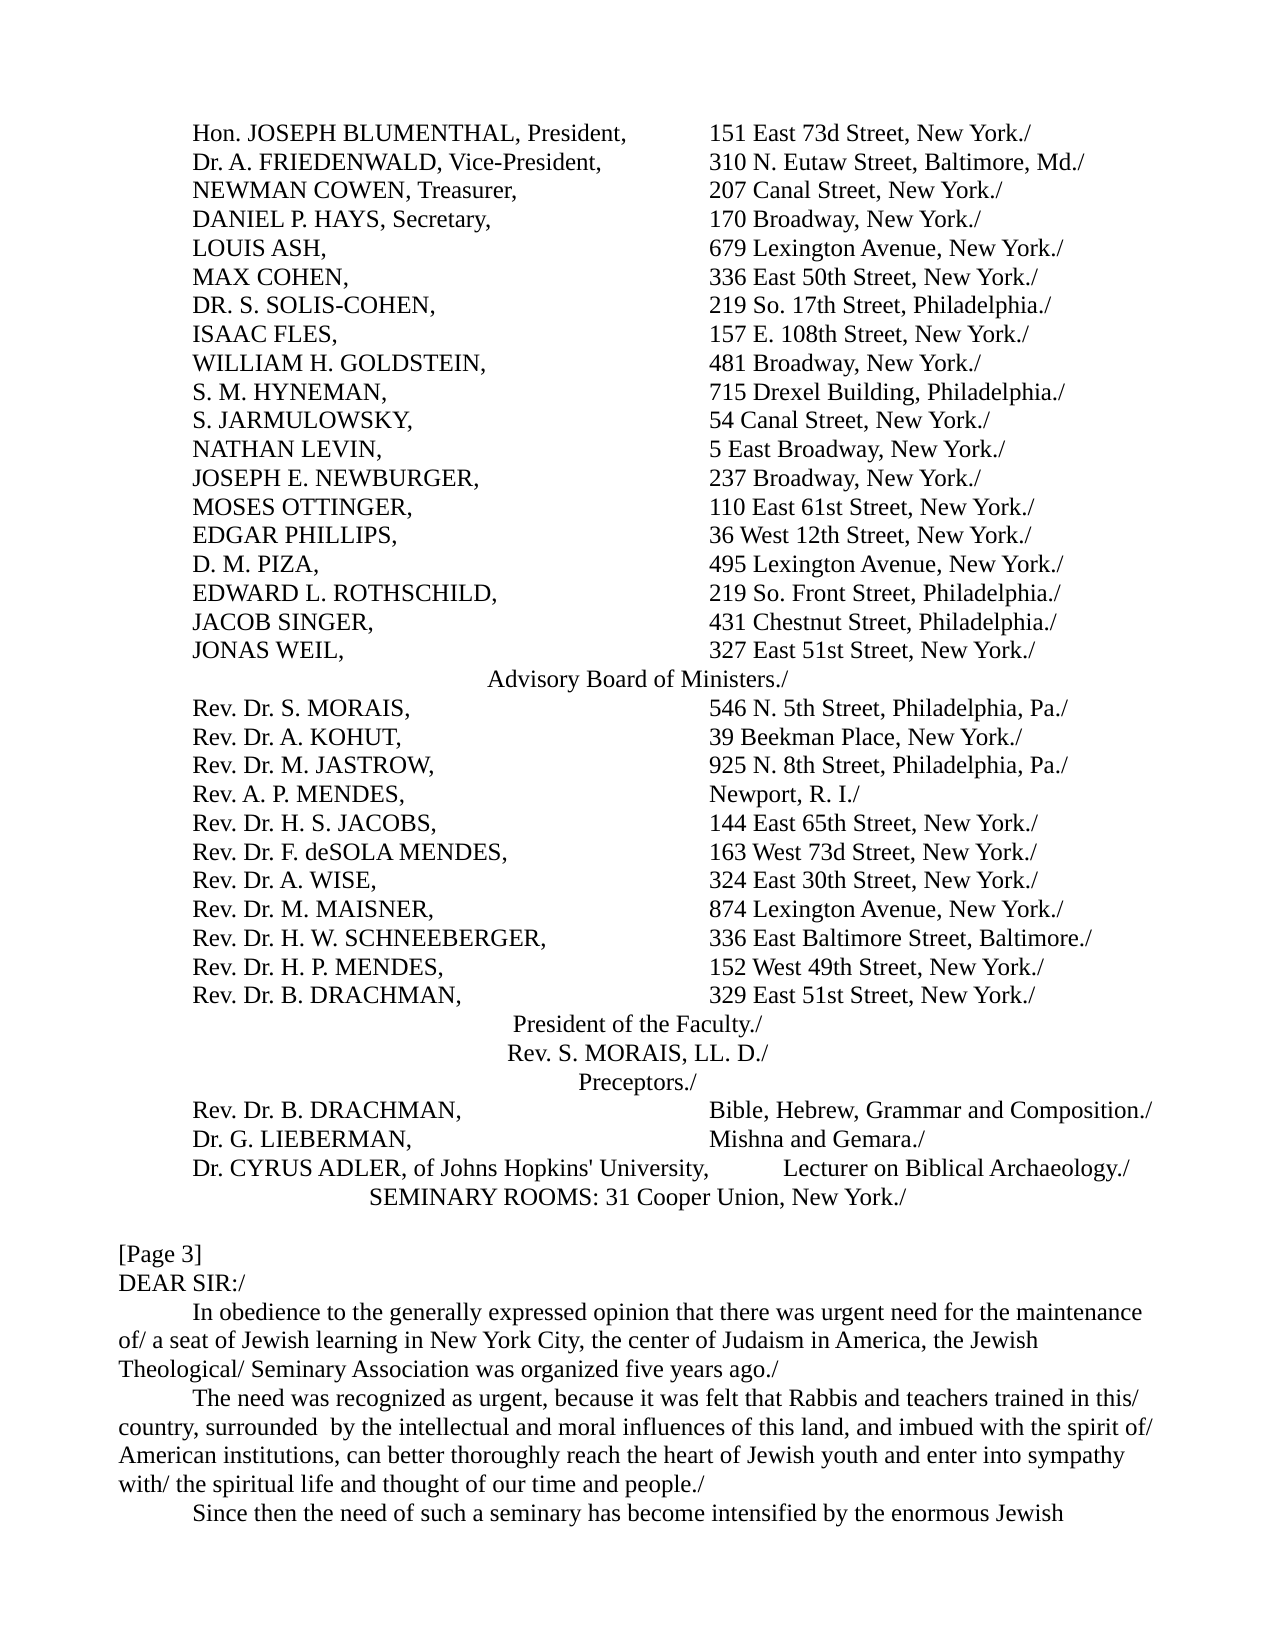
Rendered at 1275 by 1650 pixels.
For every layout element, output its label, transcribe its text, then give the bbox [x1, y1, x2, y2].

text Rev. Dr. M. JASTROW, 925 N. 8th Street, Philadelphia, Pa./ [118, 751, 1157, 779]
text Rev. Dr. B. DRACHMAN, 329 East 51st Street, New York./ [118, 981, 1157, 1009]
text Rev. Dr. A. WISE, 324 East 30th Street, New York./ [118, 866, 1157, 894]
text [Page 3] [118, 1239, 1157, 1268]
text MAX COHEN, 336 East 50th Street, New York./ [118, 262, 1157, 291]
text Rev. Dr. H. W. SCHNEEBERGER, 336 East Baltimore Street, Baltimore./ [118, 923, 1157, 952]
text Rev. Dr. H. P. MENDES, 152 West 49th Street, New York./ [118, 952, 1157, 981]
text Dr. G. LIEBERMAN, Mishna and Gemara./ [118, 1124, 1157, 1153]
text WILLIAM H. GOLDSTEIN, 481 Broadway, New York./ [118, 348, 1157, 377]
text NEWMAN COWEN, Treasurer, 207 Canal Street, New York./ [118, 176, 1157, 204]
text Rev. Dr. M. MAISNER, 874 Lexington Avenue, New York./ [118, 894, 1157, 923]
text LOUIS ASH, 679 Lexington Avenue, New York./ [118, 233, 1157, 262]
text DANIEL P. HAYS, Secretary, 170 Broadway, New York./ [118, 204, 1157, 233]
text Dr. A. FRIEDENWALD, Vice-President, 310 N. Eutaw Street, Baltimore, Md./ [118, 147, 1157, 176]
text EDGAR PHILLIPS, 36 West 12th Street, New York./ [118, 521, 1157, 549]
text EDWARD L. ROTHSCHILD, 219 So. Front Street, Philadelphia./ [118, 578, 1157, 607]
text MOSES OTTINGER, 110 East 61st Street, New York./ [118, 492, 1157, 521]
text DEAR SIR:/ [118, 1268, 1157, 1297]
text Advisory Board of Ministers./ [118, 664, 1157, 693]
text JACOB SINGER, 431 Chestnut Street, Philadelphia./ [118, 607, 1157, 636]
text Rev. Dr. B. DRACHMAN, Bible, Hebrew, Grammar and Composition./ [118, 1096, 1157, 1124]
text D. M. PIZA, 495 Lexington Avenue, New York./ [118, 549, 1157, 578]
text Rev. S. MORAIS, LL. D./ [118, 1038, 1157, 1067]
text Rev. Dr. S. MORAIS, 546 N. 5th Street, Philadelphia, Pa./ [118, 693, 1157, 722]
text Rev. Dr. H. S. JACOBS, 144 East 65th Street, New York./ [118, 808, 1157, 837]
text SEMINARY ROOMS: 31 Cooper Union, New York./ [118, 1182, 1157, 1211]
text DR. S. SOLIS-COHEN, 219 So. 17th Street, Philadelphia./ [118, 291, 1157, 319]
text ISAAC FLES, 157 E. 108th Street, New York./ [118, 319, 1157, 348]
text Rev. Dr. A. KOHUT, 39 Beekman Place, New York./ [118, 722, 1157, 751]
text Rev. A. P. MENDES, Newport, R. I./ [118, 779, 1157, 808]
text Preceptors./ [118, 1067, 1157, 1096]
text S. M. HYNEMAN, 715 Drexel Building, Philadelphia./ [118, 377, 1157, 406]
text President of the Faculty./ [118, 1009, 1157, 1038]
text NATHAN LEVIN, 5 East Broadway, New York./ [118, 434, 1157, 463]
text Dr. CYRUS ADLER, of Johns Hopkins' University, Lecturer on Biblical Archaeology./ [118, 1153, 1157, 1182]
text Hon. JOSEPH BLUMENTHAL, President, 151 East 73d Street, New York./ [118, 118, 1157, 147]
text The need was recognized as urgent, because it was felt that Rabbis and teachers trained in this/ country, surrounded by the intellectual and moral influences of this land, and imbued with the spirit of/ American institutions, can better thoroughly reach the heart of Jewish youth and enter into sympathy with/ the spiritual life and thought of our time and people./ [118, 1383, 1157, 1498]
text JOSEPH E. NEWBURGER, 237 Broadway, New York./ [118, 463, 1157, 492]
text Since then the need of such a seminary has become intensified by the enormous Jewish [118, 1498, 1157, 1527]
text S. JARMULOWSKY, 54 Canal Street, New York./ [118, 406, 1157, 434]
text In obedience to the generally expressed opinion that there was urgent need for the maintenance of/ a seat of Jewish learning in New York City, the center of Judaism in America, the Jewish Theological/ Seminary Association was organized five years ago./ [118, 1297, 1157, 1383]
text Rev. Dr. F. deSOLA MENDES, 163 West 73d Street, New York./ [118, 837, 1157, 866]
text JONAS WEIL, 327 East 51st Street, New York./ [118, 636, 1157, 664]
